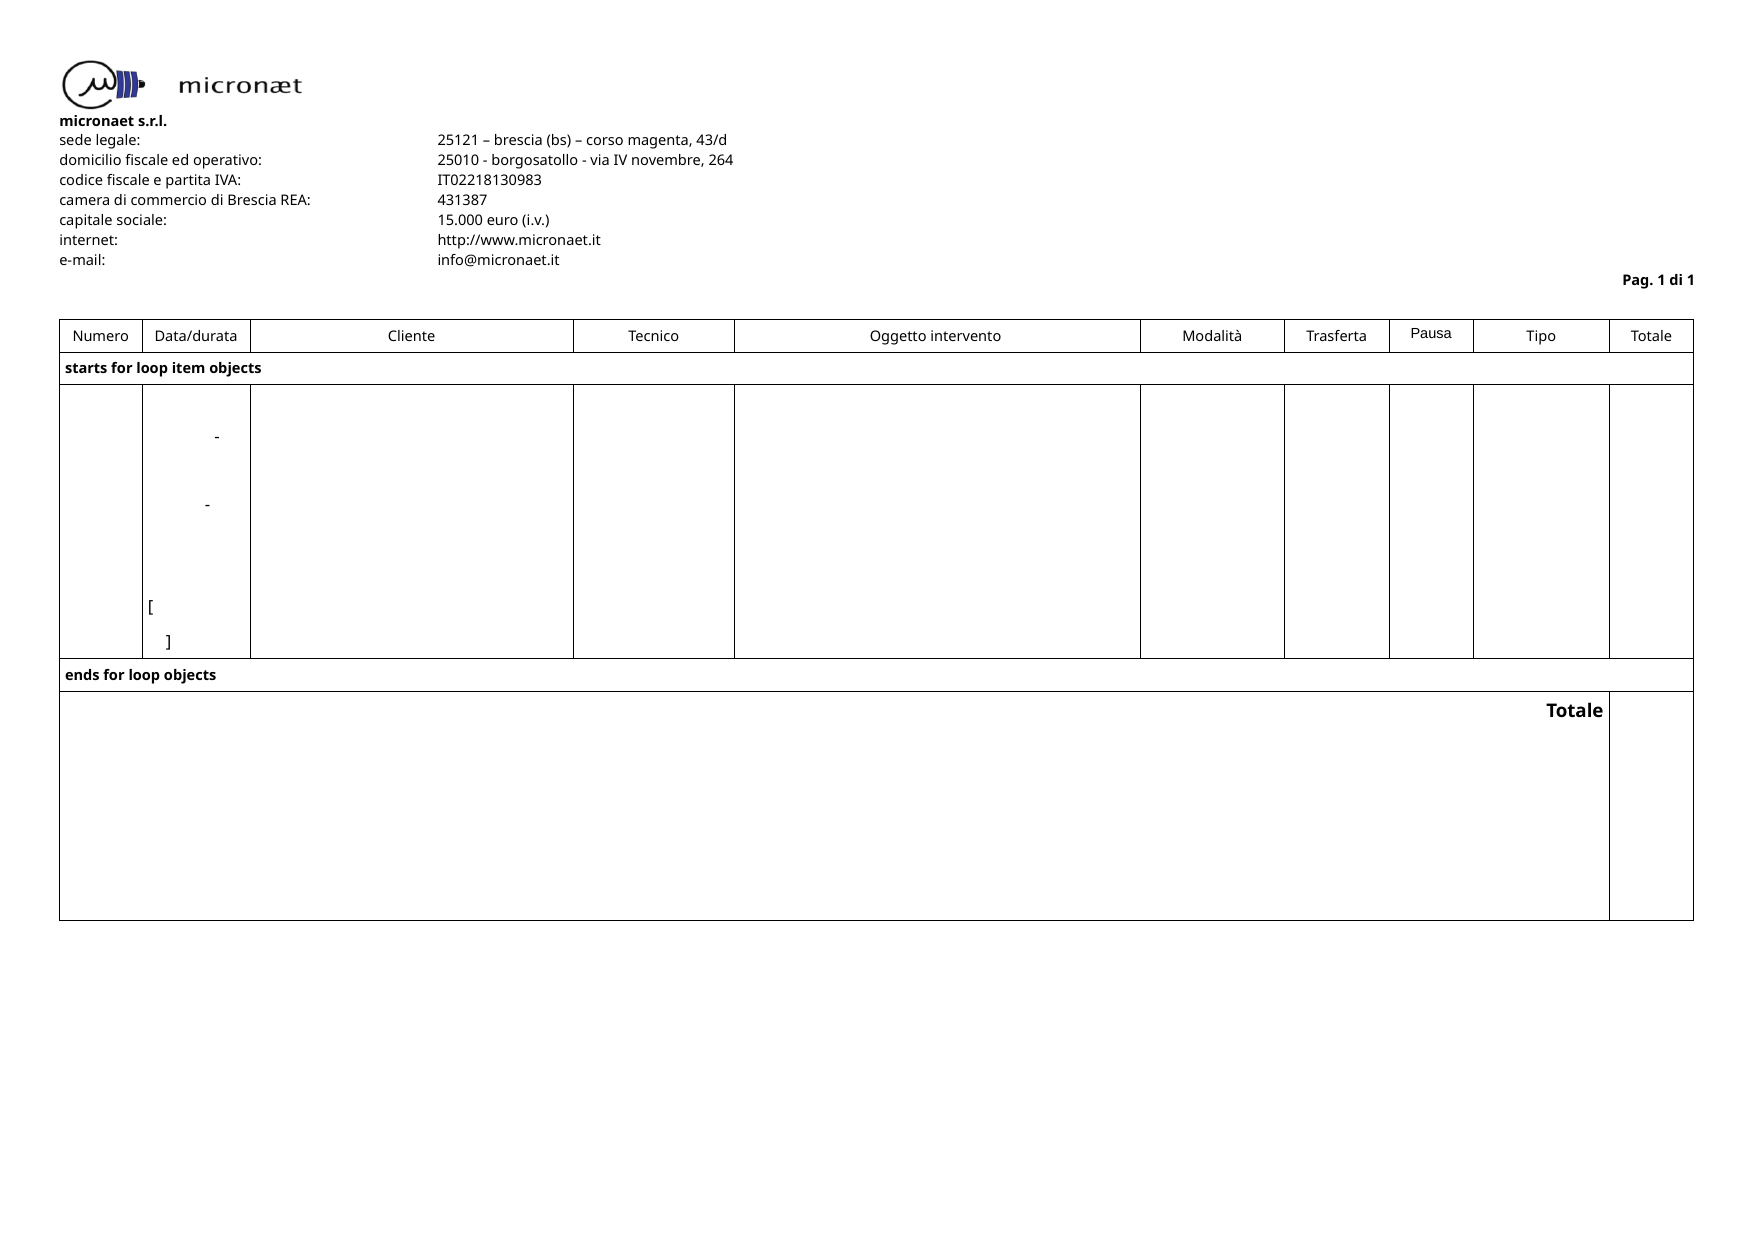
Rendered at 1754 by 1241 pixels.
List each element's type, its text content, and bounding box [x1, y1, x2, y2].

table_header Trasferta [1285, 320, 1389, 352]
table_header Data/durata [143, 320, 250, 352]
table_cell ends for loop objects [60, 659, 1693, 691]
table_cell <item.type_id.name> [1474, 385, 1609, 658]
table_cell Totale [60, 692, 1609, 920]
table_header Tipo [1474, 320, 1609, 352]
table_cell <item.trip_hour> [1285, 385, 1389, 658]
table_cell starts for loop item objects [60, 353, 1693, 384]
table_header Oggetto intervento [735, 320, 1140, 352]
table_cell <item.ref> [60, 385, 142, 658]
table_cell <item.user_id.name> [574, 385, 734, 658]
table_cell <item.intervention_request> [735, 385, 1140, 658]
picture [59, 59, 305, 111]
table_cell <item.date_start[8:10]>-<item.date_start[5:7]>- <item.date_start[:4]> [<item.duration>] [143, 385, 250, 658]
table_header Cliente [251, 320, 573, 352]
table_cell <item.total> [1610, 385, 1693, 658]
table_cell <sum([item.total for item in objects])> [1610, 692, 1693, 920]
table_header Totale [1610, 320, 1693, 352]
table_cell <get_selection_item(item, "mode")> [1141, 385, 1284, 658]
table_cell <item.partner_id.name> [251, 385, 573, 658]
table_cell <item.break_hour> [1390, 385, 1473, 658]
table_header Modalità [1141, 320, 1284, 352]
table_header Numero [60, 320, 142, 352]
table_header Tecnico [574, 320, 734, 352]
table_header Pausa [1390, 320, 1473, 352]
